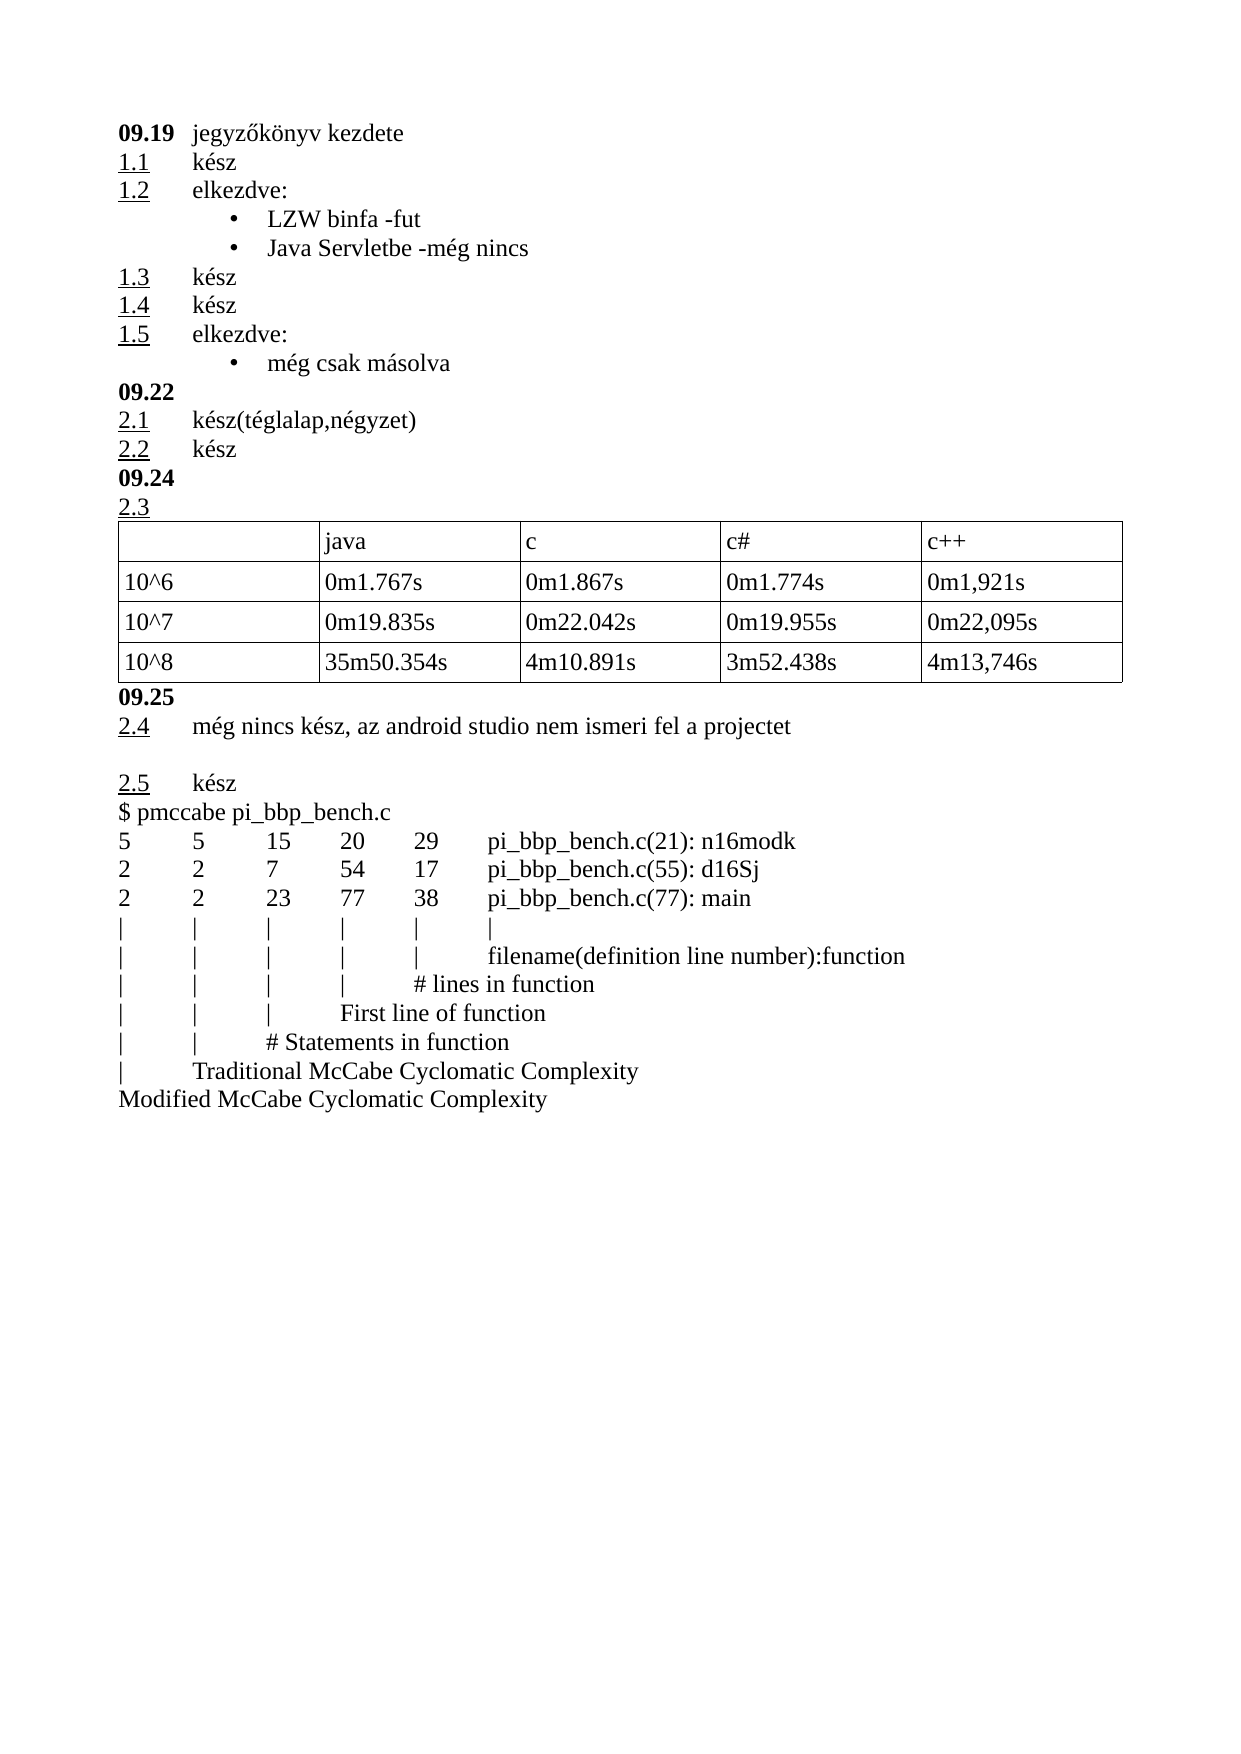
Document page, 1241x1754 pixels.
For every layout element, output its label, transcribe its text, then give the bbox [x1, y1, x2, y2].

text 09.24 [118, 463, 1122, 492]
text 2 2 7 54 17 pi_bbp_bench.c(55): d16Sj [118, 854, 1122, 883]
table_cell 0m22.042s [521, 602, 720, 642]
text 2 2 23 77 38 pi_bbp_bench.c(77): main [118, 883, 1122, 912]
text | Traditional McCabe Cyclomatic Complexity [118, 1056, 1122, 1084]
list LZW binfa -fut [229, 204, 1122, 233]
table_cell 10^8 [119, 643, 319, 682]
text Modified McCabe Cyclomatic Complexity [118, 1084, 1122, 1113]
text 1.1 kész [118, 147, 1122, 176]
text 09.19 jegyzőkönyv kezdete [118, 118, 1122, 147]
text 1.5 elkezdve: [118, 319, 1122, 348]
list még csak másolva [229, 348, 1122, 377]
text 09.25 [118, 683, 1122, 711]
text | | | | # lines in function [118, 969, 1122, 998]
table_cell 4m13,746s [922, 643, 1122, 682]
text 2.5 kész [118, 768, 1122, 797]
table_cell 4m10.891s [521, 643, 720, 682]
table_cell 10^7 [119, 602, 319, 642]
table_cell 0m1,921s [922, 562, 1122, 601]
text 1.3 kész [118, 262, 1122, 291]
table_header java [320, 522, 520, 561]
table_header [119, 522, 319, 561]
table_cell 0m1.774s [721, 562, 921, 601]
list Java Servletbe -még nincs [229, 233, 1122, 262]
text 5 5 15 20 29 pi_bbp_bench.c(21): n16modk [118, 826, 1122, 854]
text 2.3 [118, 492, 1122, 521]
table_cell 35m50.354s [320, 643, 520, 682]
table_cell 0m22,095s [922, 602, 1122, 642]
table_cell 0m1.867s [521, 562, 720, 601]
table_cell 0m1.767s [320, 562, 520, 601]
table_header c# [721, 522, 921, 561]
table_cell 0m19.955s [721, 602, 921, 642]
text | | | | | filename(definition line number):function [118, 941, 1122, 969]
text 1.4 kész [118, 291, 1122, 319]
table_header c++ [922, 522, 1122, 561]
text 1.2 elkezdve: [118, 176, 1122, 204]
table_cell 10^6 [119, 562, 319, 601]
text | | # Statements in function [118, 1027, 1122, 1056]
text 2.2 kész [118, 434, 1122, 463]
table_header c [521, 522, 720, 561]
text 09.22 [118, 377, 1122, 406]
text | | | First line of function [118, 998, 1122, 1027]
text 2.1 kész(téglalap,négyzet) [118, 406, 1122, 434]
table_cell 0m19.835s [320, 602, 520, 642]
table_cell 3m52.438s [721, 643, 921, 682]
text 2.4 még nincs kész, az android studio nem ismeri fel a projectet [118, 711, 1122, 739]
text $ pmccabe pi_bbp_bench.c [118, 797, 1122, 826]
text | | | | | | [118, 912, 1122, 941]
